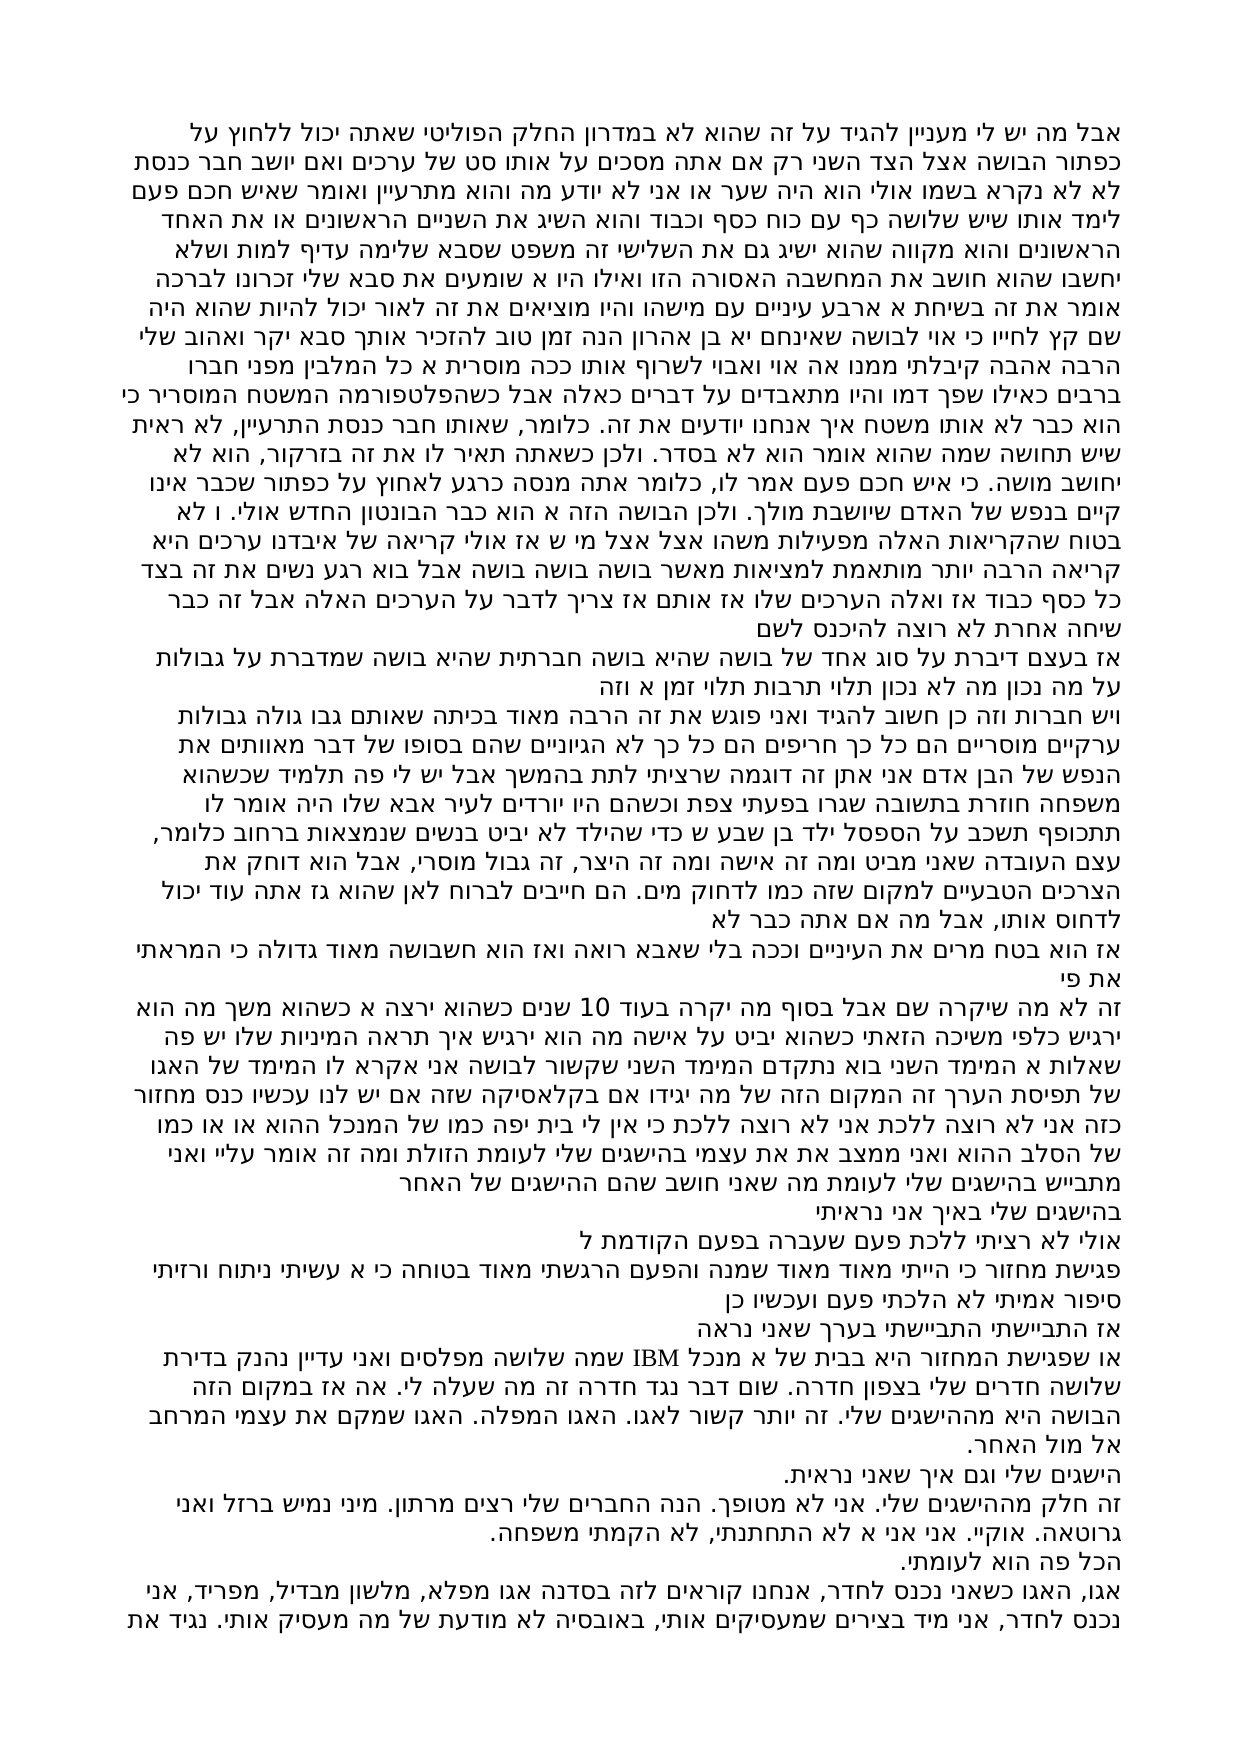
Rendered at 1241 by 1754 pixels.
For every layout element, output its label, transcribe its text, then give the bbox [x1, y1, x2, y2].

text אז בעצם דיברת על סוג אחד של בושה שהיא בושה חברתית שהיא בושה שמדברת על גבולות על מה נכון מה לא נכון תלוי תרבות תלוי זמן א וזה [118, 643, 1122, 701]
text הכל פה הוא לעומתי. [118, 1547, 1122, 1577]
text או שפגישת המחזור היא בבית של א מנכל IBM שמה שלושה מפלסים ואני עדיין נהנק בדירת שלושה חדרים שלי בצפון חדרה. שום דבר נגד חדרה זה מה שעלה לי. אה אז במקום הזה הבושה היא מההישגים שלי. זה יותר קשור לאגו. האגו המפלה. האגו שמקם את עצמי המרחב אל מול האחר. [118, 1343, 1122, 1460]
text אולי לא רציתי ללכת פעם שעברה בפעם הקודמת ל [118, 1226, 1122, 1256]
text זה חלק מההישגים שלי. אני לא מטופך. הנה החברים שלי רצים מרתון. מיני נמיש ברזל ואני גרוטאה. אוקיי. אני אני א לא התחתנתי, לא הקמתי משפחה. [118, 1489, 1122, 1547]
text זה לא מה שיקרה שם אבל בסוף מה יקרה בעוד 10 שנים כשהוא ירצה א כשהוא משך מה הוא ירגיש כלפי משיכה הזאתי כשהוא יביט על אישה מה הוא ירגיש איך תראה המיניות שלו יש פה שאלות א המימד השני בוא נתקדם המימד השני שקשור לבושה אני אקרא לו המימד של האגו של תפיסת הערך זה המקום הזה של מה יגידו אם בקלאסיקה שזה אם יש לנו עכשיו כנס מחזור כזה אני לא רוצה ללכת אני לא רוצה ללכת כי אין לי בית יפה כמו של המנכל ההוא או או כמו של הסלב ההוא ואני ממצב את את עצמי בהישגים שלי לעומת הזולת ומה זה אומר עליי ואני מתבייש בהישגים שלי לעומת מה שאני חושב שהם ההישגים של האחר [118, 993, 1122, 1197]
text בהישגים שלי באיך אני נראיתי [118, 1197, 1122, 1226]
text הישגים שלי וגם איך שאני נראית. [118, 1460, 1122, 1489]
text אז הוא בטח מרים את העיניים וככה בלי שאבא רואה ואז הוא חשבושה מאוד גדולה כי המראתי את פי [118, 935, 1122, 993]
text פגישת מחזור כי הייתי מאוד מאוד שמנה והפעם הרגשתי מאוד בטוחה כי א עשיתי ניתוח ורזיתי סיפור אמיתי לא הלכתי פעם ועכשיו כן [118, 1256, 1122, 1314]
text ויש חברות וזה כן חשוב להגיד ואני פוגש את זה הרבה מאוד בכיתה שאותם גבו גולה גבולות ערקיים מוסריים הם כל כך חריפים הם כל כך לא הגיוניים שהם בסופו של דבר מאוותים את הנפש של הבן אדם אני אתן זה דוגמה שרציתי לתת בהמשך אבל יש לי פה תלמיד שכשהוא משפחה חוזרת בתשובה שגרו בפעתי צפת וכשהם היו יורדים לעיר אבא שלו היה אומר לו תתכופף תשכב על הספסל ילד בן שבע ש כדי שהילד לא יביט בנשים שנמצאות ברחוב כלומר, עצם העובדה שאני מביט ומה זה אישה ומה זה היצר, זה גבול מוסרי, אבל הוא דוחק את הצרכים הטבעיים למקום שזה כמו לדחוק מים. הם חייבים לברוח לאן שהוא גז אתה עוד יכול לדחוס אותו, אבל מה אם אתה כבר לא [118, 701, 1122, 935]
text אז התביישתי התביישתי בערך שאני נראה [118, 1314, 1122, 1343]
text אגו, האגו כשאני נכנס לחדר, אנחנו קוראים לזה בסדנה אגו מפלא, מלשון מבדיל, מפריד, אני נכנס לחדר, אני מיד בצירים שמעסיקים אותי, באובסיה לא מודעת של מה מעסיק אותי. נגיד את [118, 1577, 1122, 1635]
text אבל מה יש לי מעניין להגיד על זה שהוא לא במדרון החלק הפוליטי שאתה יכול ללחוץ על כפתור הבושה אצל הצד השני רק אם אתה מסכים על אותו סט של ערכים ואם יושב חבר כנסת לא לא נקרא בשמו אולי הוא היה שער או אני לא יודע מה והוא מתרעיין ואומר שאיש חכם פעם לימד אותו שיש שלושה כף עם כוח כסף וכבוד והוא השיג את השניים הראשונים או את האחד הראשונים והוא מקווה שהוא ישיג גם את השלישי זה משפט שסבא שלימה עדיף למות ושלא יחשבו שהוא חושב את המחשבה האסורה הזו ואילו היו א שומעים את סבא שלי זכרונו לברכה אומר את זה בשיחת א ארבע עיניים עם מישהו והיו מוציאים את זה לאור יכול להיות שהוא היה שם קץ לחייו כי אוי לבושה שאינחם יא בן אהרון הנה זמן טוב להזכיר אותך סבא יקר ואהוב שלי הרבה אהבה קיבלתי ממנו אה אוי ואבוי לשרוף אותו ככה מוסרית א כל המלבין מפני חברו ברבים כאילו שפך דמו והיו מתאבדים על דברים כאלה אבל כשהפלטפורמה המשטח המוסריר כי הוא כבר לא אותו משטח איך אנחנו יודעים את זה. כלומר, שאותו חבר כנסת התרעיין, לא ראית שיש תחושה שמה שהוא אומר הוא לא בסדר. ולכן כשאתה תאיר לו את זה בזרקור, הוא לא יחושב מושה. כי איש חכם פעם אמר לו, כלומר אתה מנסה כרגע לאחוץ על כפתור שכבר אינו קיים בנפש של האדם שיושבת מולך. ולכן הבושה הזה א הוא כבר הבונטון החדש אולי. ו לא בטוח שהקריאות האלה מפעילות משהו אצל אצל מי ש אז אולי קריאה של איבדנו ערכים היא קריאה הרבה יותר מותאמת למציאות מאשר בושה בושה בושה אבל בוא רגע נשים את זה בצד כל כסף כבוד אז ואלה הערכים שלו אז אותם אז צריך לדבר על הערכים האלה אבל זה כבר שיחה אחרת לא רוצה להיכנס לשם [118, 118, 1122, 643]
